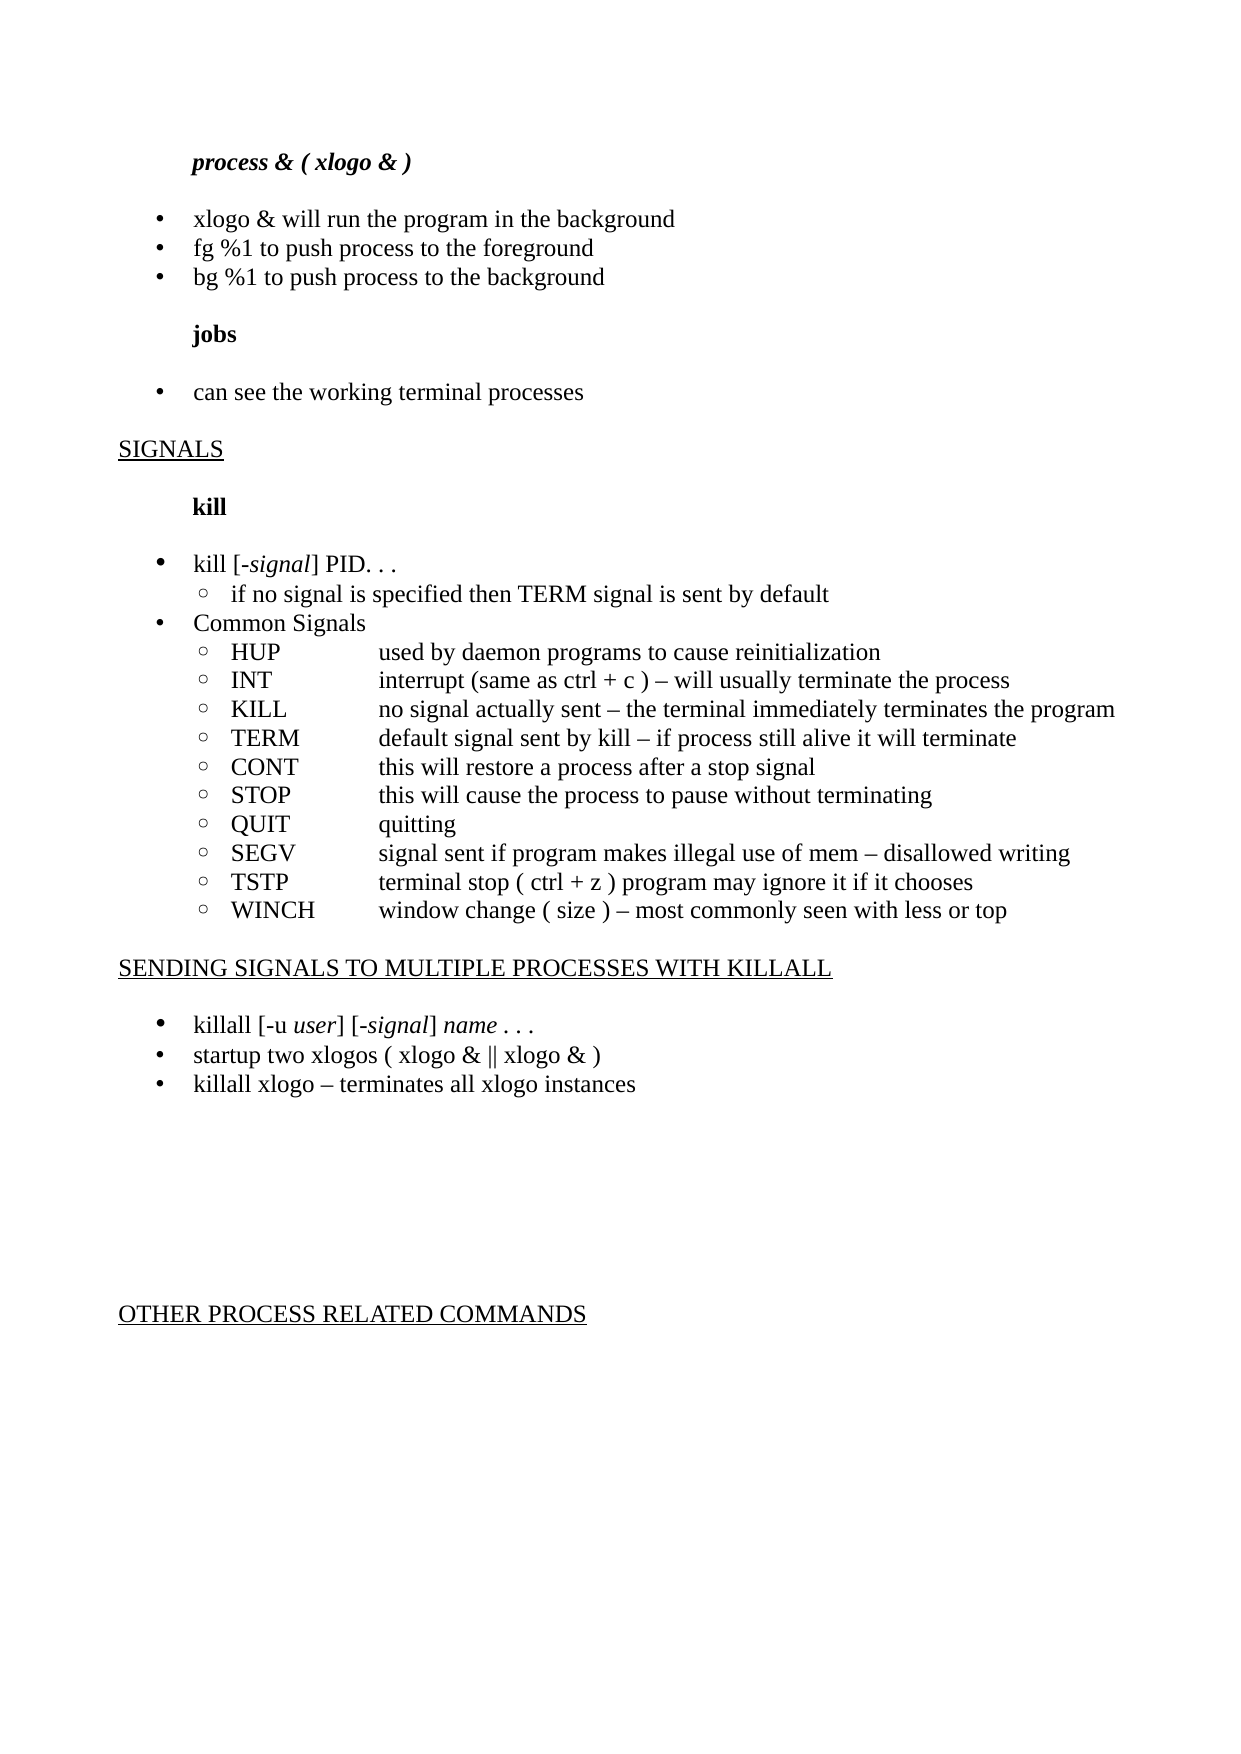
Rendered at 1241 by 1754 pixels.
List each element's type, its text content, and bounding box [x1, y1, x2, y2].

list xlogo & will run the program in the background [156, 204, 1122, 233]
list QUIT quitting [193, 809, 1122, 838]
list fg %1 to push process to the foreground [156, 233, 1122, 262]
text process & ( xlogo & ) [118, 147, 1122, 176]
list SEGV signal sent if program makes illegal use of mem – disallowed writing [193, 838, 1122, 867]
list WINCH window change ( size ) – most commonly seen with less or top [193, 895, 1122, 924]
list HUP used by daemon programs to cause reinitialization [193, 637, 1122, 665]
list STOP this will cause the process to pause without terminating [193, 780, 1122, 809]
list startup two xlogos ( xlogo & || xlogo & ) [156, 1040, 1122, 1069]
list Common Signals [156, 608, 1122, 637]
list bg %1 to push process to the background [156, 262, 1122, 291]
text kill [118, 492, 1122, 521]
list CONT this will restore a process after a stop signal [193, 752, 1122, 780]
list can see the working terminal processes [156, 377, 1122, 406]
list INT interrupt (same as ctrl + c ) – will usually terminate the process [193, 665, 1122, 694]
text OTHER PROCESS RELATED COMMANDS [118, 1299, 1122, 1327]
list kill [-signal] PID. . . [156, 549, 1122, 579]
list TERM default signal sent by kill – if process still alive it will terminate [193, 723, 1122, 752]
list if no signal is specified then TERM signal is sent by default [193, 579, 1122, 608]
list KILL no signal actually sent – the terminal immediately terminates the program [193, 694, 1122, 723]
text SIGNALS [118, 434, 1122, 463]
text SENDING SIGNALS TO MULTIPLE PROCESSES WITH KILLALL [118, 953, 1122, 982]
list killall xlogo – terminates all xlogo instances [156, 1069, 1122, 1097]
list killall [-u user] [-signal] name . . . [156, 1010, 1122, 1040]
list TSTP terminal stop ( ctrl + z ) program may ignore it if it chooses [193, 867, 1122, 895]
text jobs [118, 319, 1122, 348]
